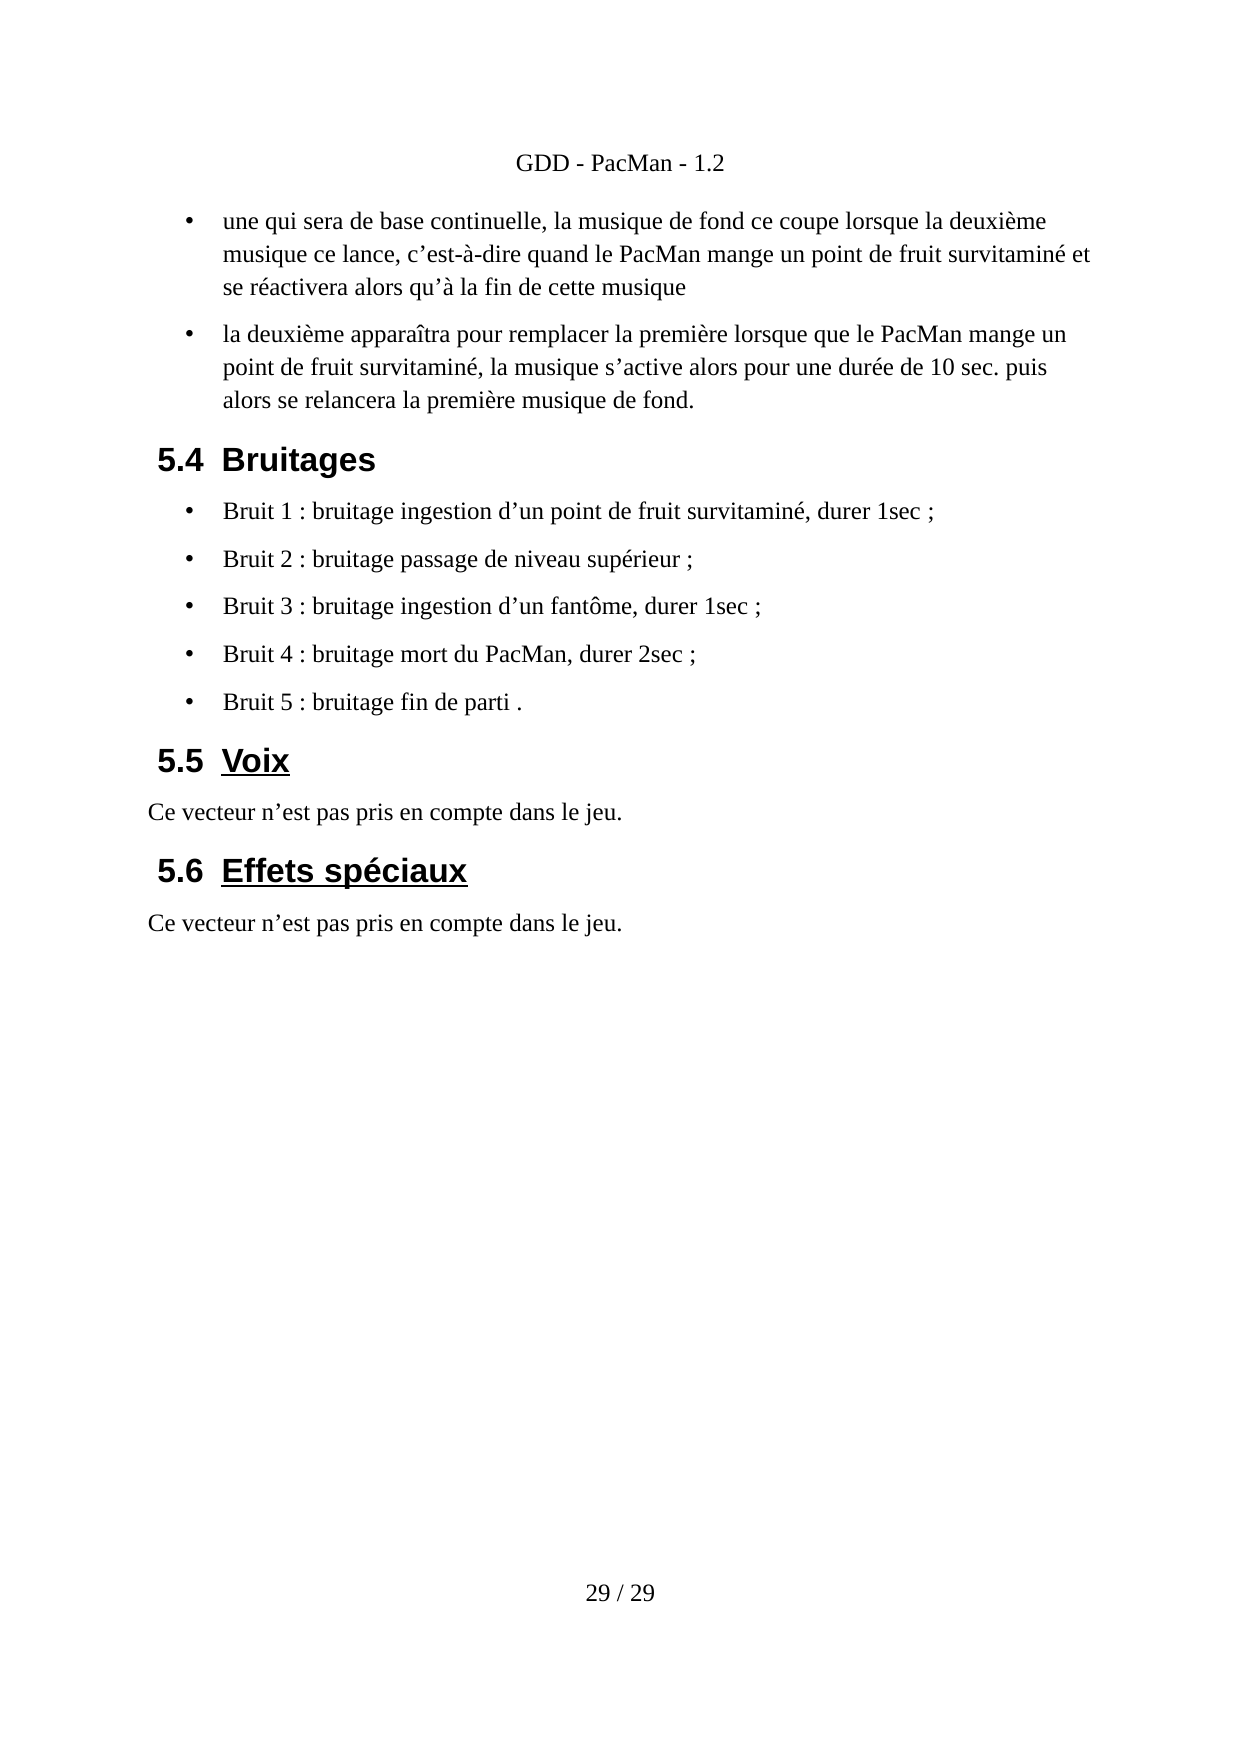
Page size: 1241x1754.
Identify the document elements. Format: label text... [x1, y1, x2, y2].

text Ce vecteur n’est pas pris en compte dans le jeu. [148, 797, 1093, 826]
subtitle Bruitages [148, 439, 1093, 478]
list Bruit 5 : bruitage fin de parti . [185, 687, 1093, 715]
list Bruit 1 : bruitage ingestion d’un point de fruit survitaminé, durer 1sec ; [185, 496, 1093, 525]
list la deuxième apparaîtra pour remplacer la première lorsque que le PacMan mange un point de fruit survitaminé, la musique s’active alors pour une durée de 10 sec. puis alors se relancera la première musique de fond. [185, 319, 1093, 414]
list Bruit 2 : bruitage passage de niveau supérieur ; [185, 544, 1093, 573]
list Bruit 4 : bruitage mort du PacMan, durer 2sec ; [185, 639, 1093, 668]
text Ce vecteur n’est pas pris en compte dans le jeu. [148, 908, 1093, 937]
subtitle Effets spéciaux [148, 851, 1093, 890]
list une qui sera de base continuelle, la musique de fond ce coupe lorsque la deuxième musique ce lance, c’est-à-dire quand le PacMan mange un point de fruit survitaminé et se réactivera alors qu’à la fin de cette musique [185, 206, 1093, 301]
subtitle Voix [148, 741, 1093, 779]
list Bruit 3 : bruitage ingestion d’un fantôme, durer 1sec ; [185, 591, 1093, 620]
